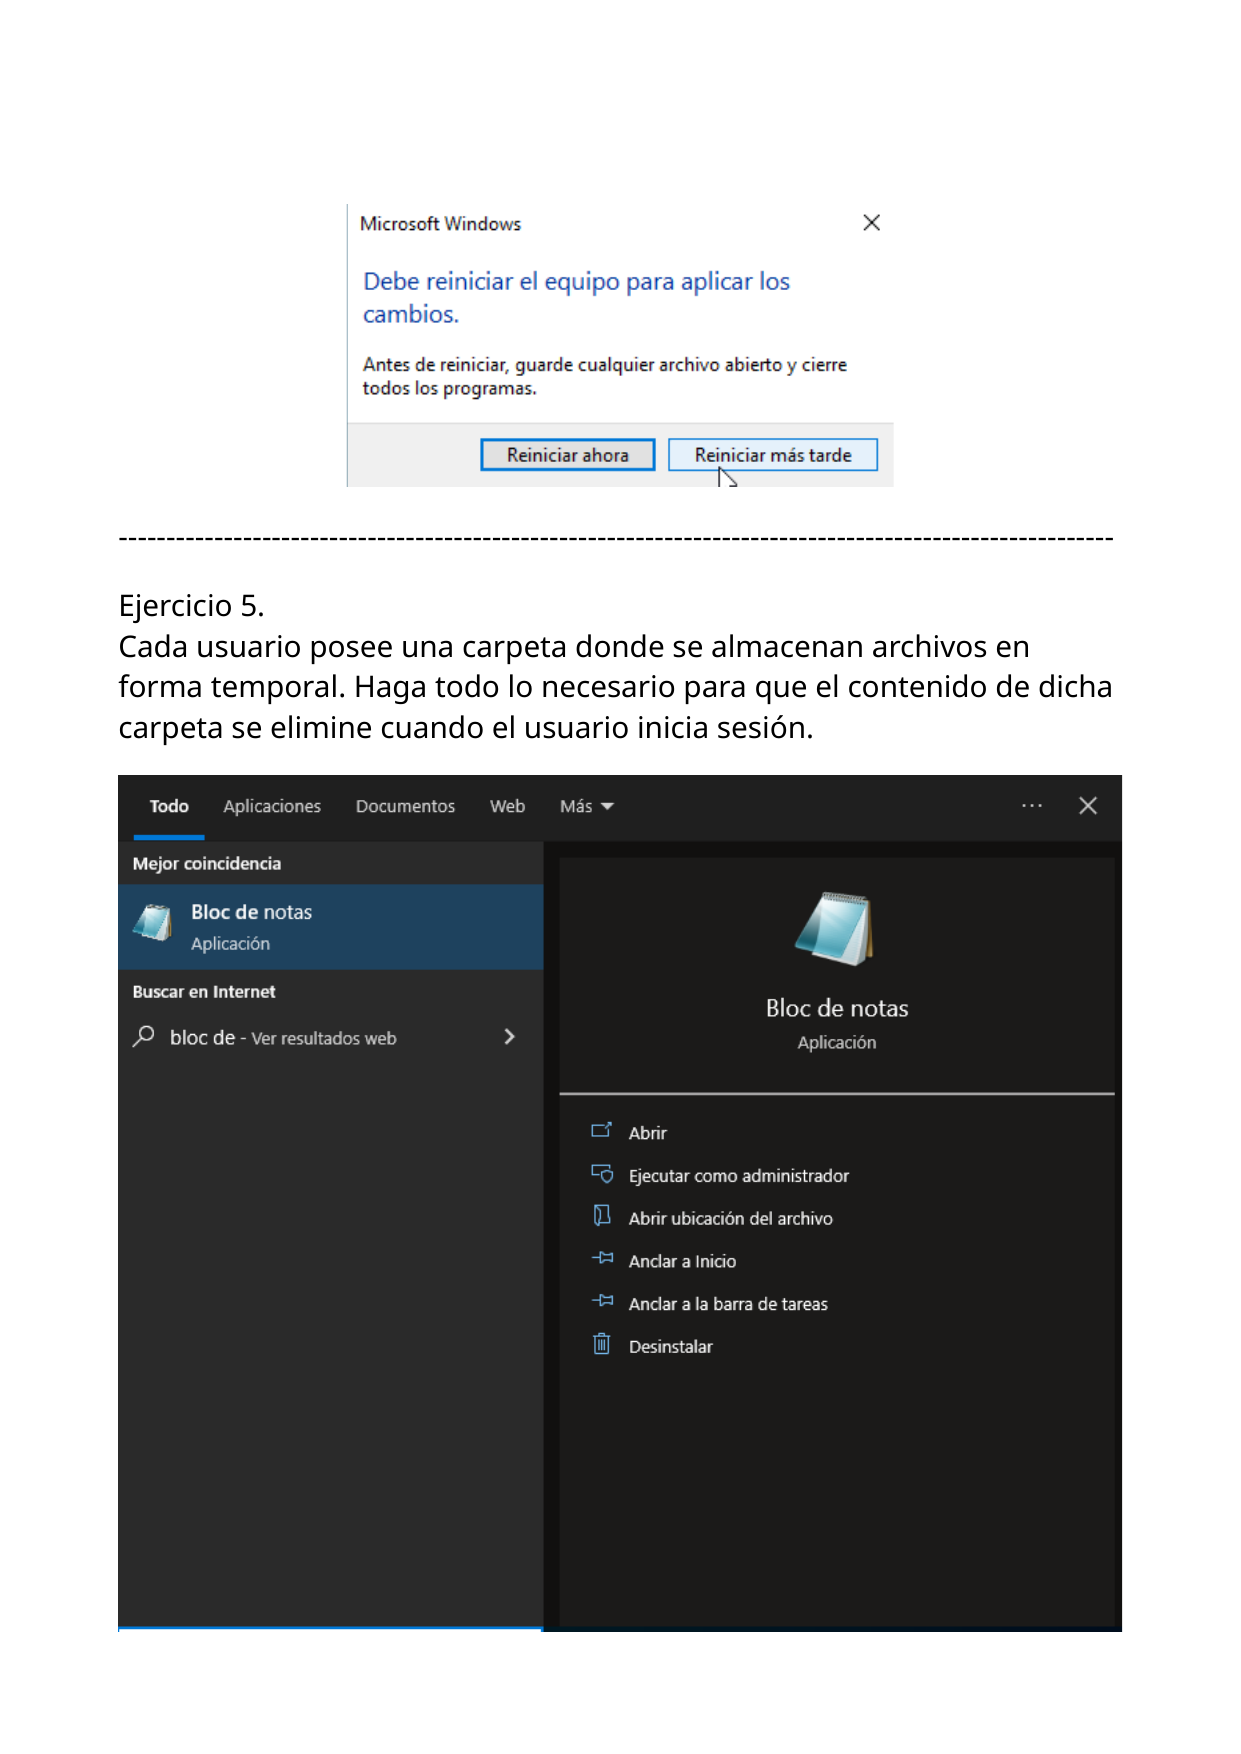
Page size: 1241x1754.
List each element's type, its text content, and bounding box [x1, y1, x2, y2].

picture [346, 204, 894, 487]
text -------------------------------------------------------------------------------------------------------- [118, 516, 1122, 556]
text Ejercicio 5. Cada usuario posee una carpeta donde se almacenan archivos en forma temporal. Haga todo lo necesario para que el contenido de dicha carpeta se elimine cuando el usuario inicia sesión. [118, 585, 1122, 747]
picture [118, 775, 1123, 1632]
